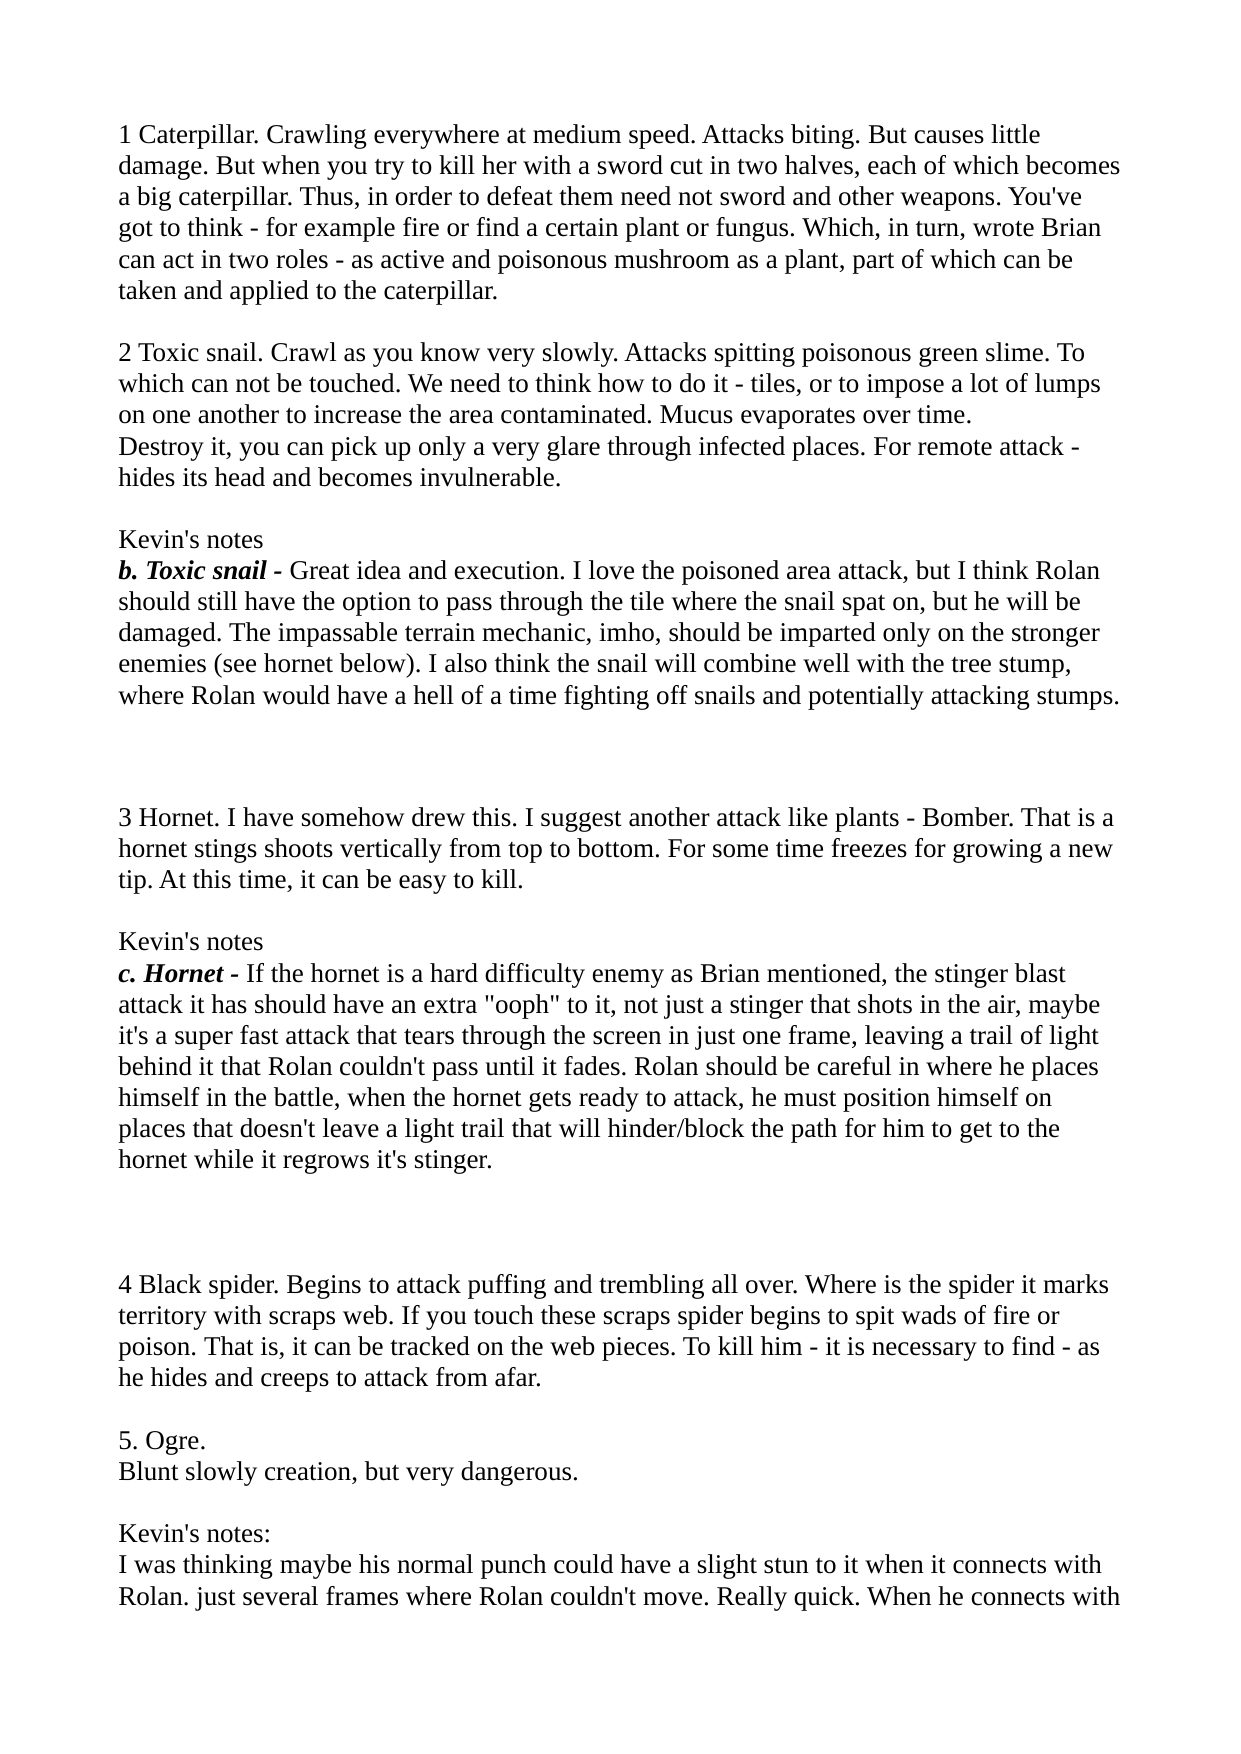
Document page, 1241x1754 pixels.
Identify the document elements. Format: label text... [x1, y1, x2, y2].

text 1 Caterpillar. Crawling everywhere at medium speed. Attacks biting. But causes little damage. But when you try to kill her with a sword cut in two halves, each of which becomes a big caterpillar. Thus, in order to defeat them need not sword and other weapons. You've got to think - for example fire or find a certain plant or fungus. Which, in turn, wrote Brian can act in two roles - as active and poisonous mushroom as a plant, part of which can be taken and applied to the caterpillar. 2 Toxic snail. Crawl as you know very slowly. Attacks spitting poisonous green slime. To which can not be touched. We need to think how to do it - tiles, or to impose a lot of lumps on one another to increase the area contaminated. Mucus evaporates over time. Destroy it, you can pick up only a very glare through infected places. For remote attack - hides its head and becomes invulnerable. [118, 118, 1122, 492]
text Kevin's notes [118, 523, 1122, 554]
text 3 Hornet. I have somehow drew this. I suggest another attack like plants - Bomber. That is a hornet stings shoots vertically from top to bottom. For some time freezes for growing a new tip. At this time, it can be easy to kill. [118, 739, 1122, 894]
text Blunt slowly creation, but very dangerous. [118, 1455, 1122, 1486]
text 5. Ogre. [118, 1424, 1122, 1455]
text I was thinking maybe his normal punch could have a slight stun to it when it connects with Rolan. just several frames where Rolan couldn't move. Really quick. When he connects with [118, 1548, 1122, 1611]
text b. Toxic snail - Great idea and execution. I love the poisoned area attack, but I think Rolan should still have the option to pass through the tile where the snail spat on, but he will be damaged. The impassable terrain mechanic, imho, should be imparted only on the stronger enemies (see hornet below). I also think the snail will combine well with the tree stump, where Rolan would have a hell of a time fighting off snails and potentially attacking stumps. [118, 554, 1122, 710]
text c. Hornet - If the hornet is a hard difficulty enemy as Brian mentioned, the stinger blast attack it has should have an extra "ooph" to it, not just a stinger that shots in the air, maybe it's a super fast attack that tears through the screen in just one frame, leaving a trail of light behind it that Rolan couldn't pass until it fades. Rolan should be careful in where he places himself in the battle, when the hornet gets ready to attack, he must position himself on places that doesn't leave a light trail that will hinder/block the path for him to get to the hornet while it regrows it's stinger. 4 Black spider. Begins to attack puffing and trembling all over. Where is the spider it marks territory with scraps web. If you touch these scraps spider begins to spit wads of fire or poison. That is, it can be tracked on the web pieces. To kill him - it is necessary to find - as he hides and creeps to attack from afar. [118, 957, 1122, 1393]
text Kevin's notes [118, 926, 1122, 957]
text Kevin's notes: [118, 1517, 1122, 1548]
